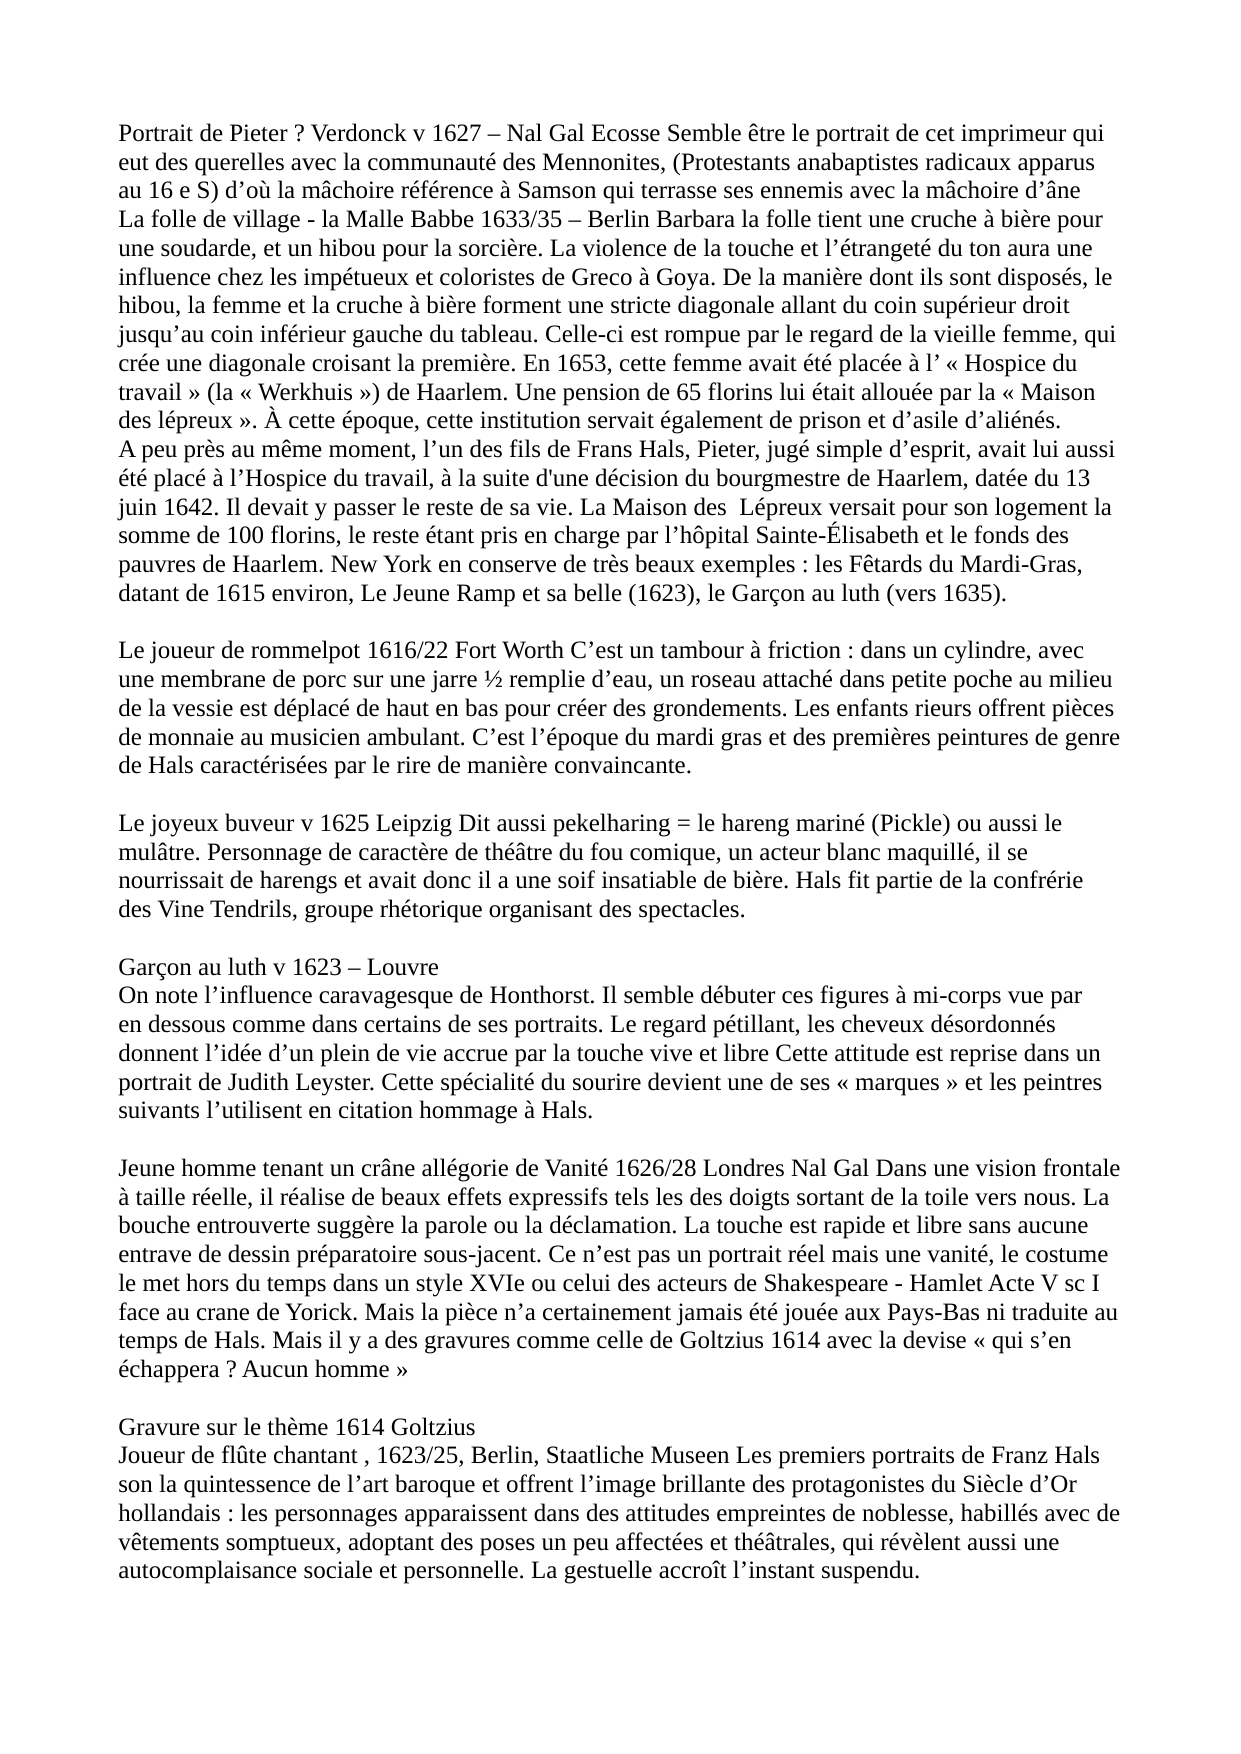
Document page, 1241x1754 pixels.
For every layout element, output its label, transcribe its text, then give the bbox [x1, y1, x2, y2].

text On note l’influence caravagesque de Honthorst. Il semble débuter ces figures à mi-corps vue par [118, 981, 1122, 1009]
text Garçon au luth v 1623 – Louvre [118, 952, 1122, 981]
text Jeune homme tenant un crâne allégorie de Vanité 1626/28 Londres Nal Gal Dans une vision frontale à taille réelle, il réalise de beaux effets expressifs tels les des doigts sortant de la toile vers nous. La bouche entrouverte suggère la parole ou la déclamation. La touche est rapide et libre sans aucune entrave de dessin préparatoire sous-jacent. Ce n’est pas un portrait réel mais une vanité, le costume le met hors du temps dans un style XVIe ou celui des acteurs de Shakespeare - Hamlet Acte V sc I face au crane de Yorick. Mais la pièce n’a certainement jamais été jouée aux Pays-Bas ni traduite au temps de Hals. Mais il y a des gravures comme celle de Goltzius 1614 avec la devise « qui s’en échappera ? Aucun homme » [118, 1153, 1122, 1383]
text A peu près au même moment, l’un des fils de Frans Hals, Pieter, jugé simple d’esprit, avait lui aussi été placé à l’Hospice du travail, à la suite d'une décision du bourgmestre de Haarlem, datée du 13 juin 1642. Il devait y passer le reste de sa vie. La Maison des Lépreux versait pour son logement la somme de 100 florins, le reste étant pris en charge par l’hôpital Sainte-Élisabeth et le fonds des pauvres de Haarlem. New York en conserve de très beaux exemples : les Fêtards du Mardi-Gras, datant de 1615 environ, Le Jeune Ramp et sa belle (1623), le Garçon au luth (vers 1635). [118, 434, 1122, 607]
text Le joueur de rommelpot 1616/22 Fort Worth C’est un tambour à friction : dans un cylindre, avec une membrane de porc sur une jarre ½ remplie d’eau, un roseau attaché dans petite poche au milieu de la vessie est déplacé de haut en bas pour créer des grondements. Les enfants rieurs offrent pièces de monnaie au musicien ambulant. C’est l’époque du mardi gras et des premières peintures de genre de Hals caractérisées par le rire de manière convaincante. [118, 636, 1122, 779]
text en dessous comme dans certains de ses portraits. Le regard pétillant, les cheveux désordonnés donnent l’idée d’un plein de vie accrue par la touche vive et libre Cette attitude est reprise dans un portrait de Judith Leyster. Cette spécialité du sourire devient une de ses « marques » et les peintres suivants l’utilisent en citation hommage à Hals. [118, 1009, 1122, 1124]
text La folle de village - la Malle Babbe 1633/35 – Berlin Barbara la folle tient une cruche à bière pour une soudarde, et un hibou pour la sorcière. La violence de la touche et l’étrangeté du ton aura une influence chez les impétueux et coloristes de Greco à Goya. De la manière dont ils sont disposés, le hibou, la femme et la cruche à bière forment une stricte diagonale allant du coin supérieur droit [118, 204, 1122, 319]
text Le joyeux buveur v 1625 Leipzig Dit aussi pekelharing = le hareng mariné (Pickle) ou aussi le mulâtre. Personnage de caractère de théâtre du fou comique, un acteur blanc maquillé, il se nourrissait de harengs et avait donc il a une soif insatiable de bière. Hals fit partie de la confrérie des Vine Tendrils, groupe rhétorique organisant des spectacles. [118, 808, 1122, 923]
text Gravure sur le thème 1614 Goltzius [118, 1412, 1122, 1441]
text jusqu’au coin inférieur gauche du tableau. Celle-ci est rompue par le regard de la vieille femme, qui crée une diagonale croisant la première. En 1653, cette femme avait été placée à l’ « Hospice du travail » (la « Werkhuis ») de Haarlem. Une pension de 65 florins lui était allouée par la « Maison des lépreux ». À cette époque, cette institution servait également de prison et d’asile d’aliénés. [118, 319, 1122, 434]
text Joueur de flûte chantant , 1623/25, Berlin, Staatliche Museen Les premiers portraits de Franz Hals son la quintessence de l’art baroque et offrent l’image brillante des protagonistes du Siècle d’Or hollandais : les personnages apparaissent dans des attitudes empreintes de noblesse, habillés avec de vêtements somptueux, adoptant des poses un peu affectées et théâtrales, qui révèlent aussi une autocomplaisance sociale et personnelle. La gestuelle accroît l’instant suspendu. [118, 1441, 1122, 1584]
text Portrait de Pieter ? Verdonck v 1627 – Nal Gal Ecosse Semble être le portrait de cet imprimeur qui eut des querelles avec la communauté des Mennonites, (Protestants anabaptistes radicaux apparus au 16 e S) d’où la mâchoire référence à Samson qui terrasse ses ennemis avec la mâchoire d’âne [118, 118, 1122, 204]
